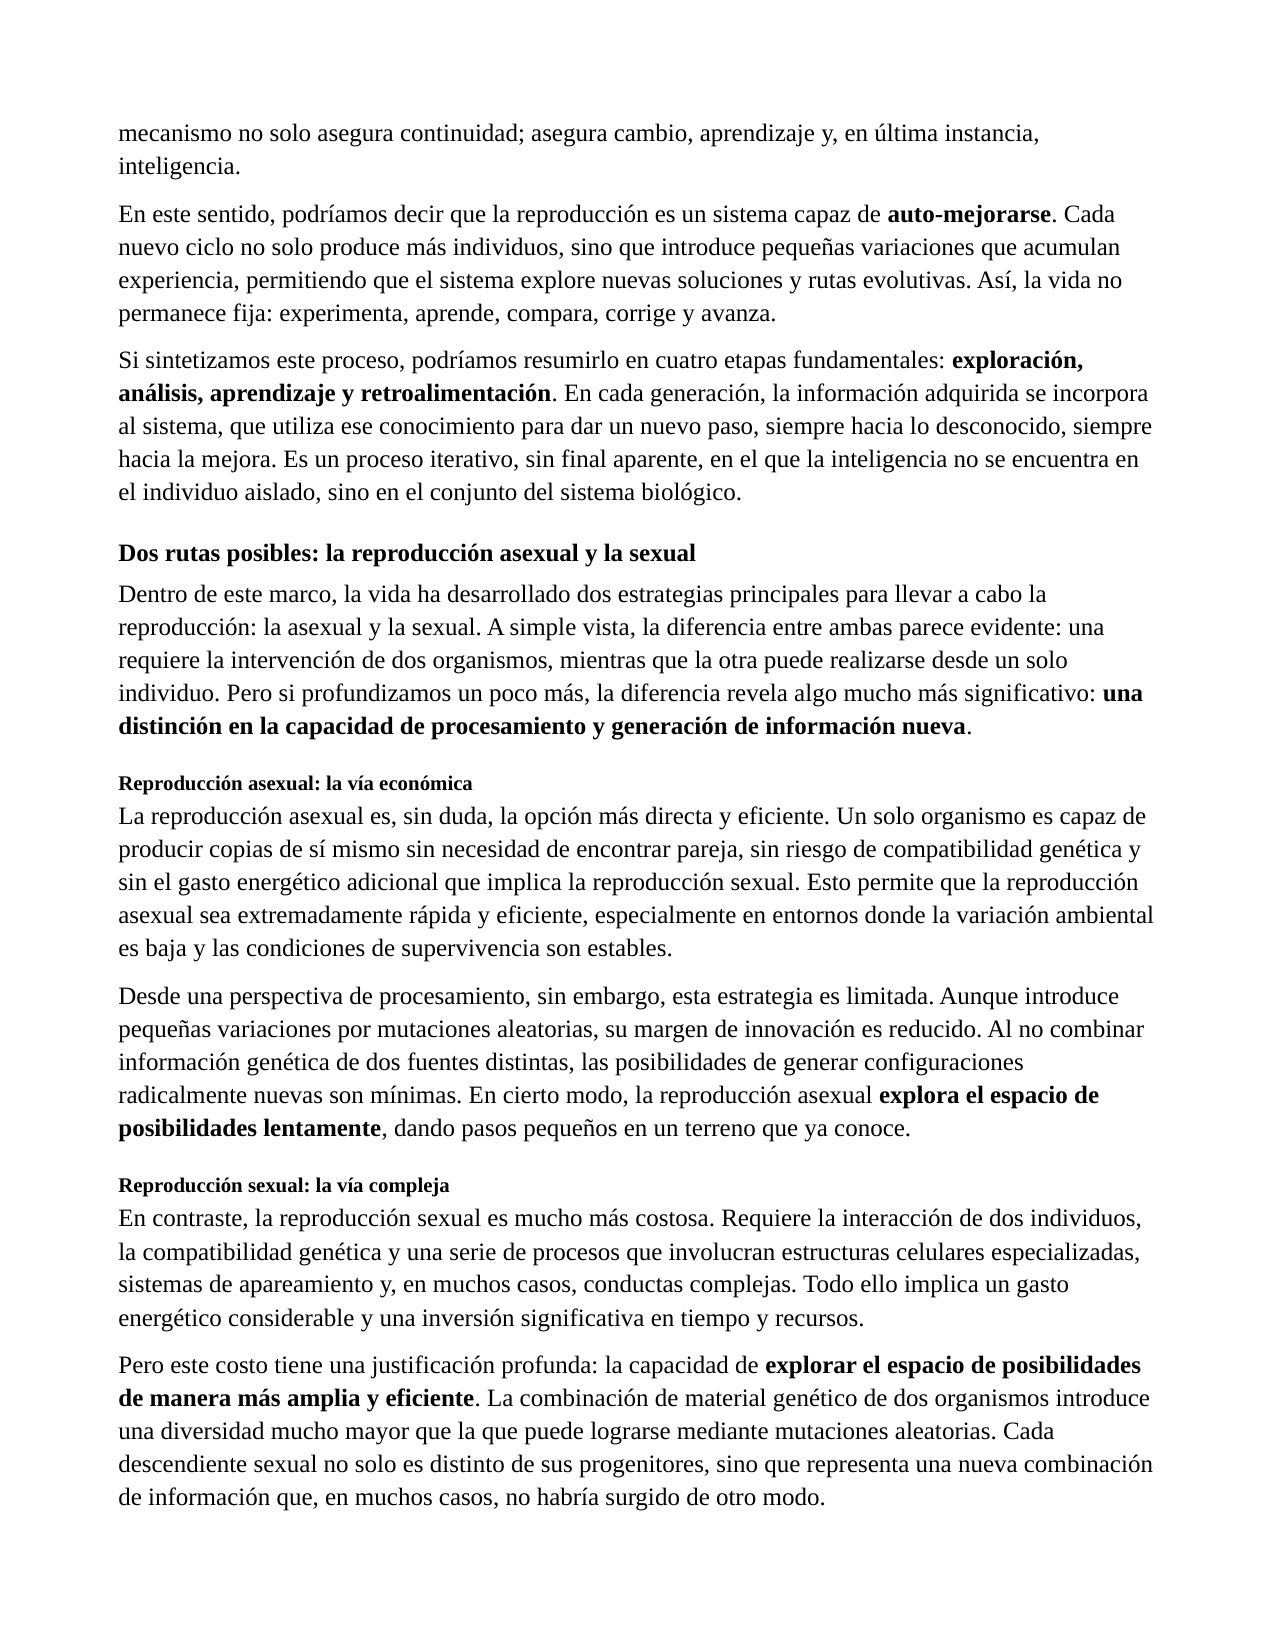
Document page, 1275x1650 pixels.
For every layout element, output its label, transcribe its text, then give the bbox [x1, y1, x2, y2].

text La reproducción asexual es, sin duda, la opción más directa y eficiente. Un solo organismo es capaz de producir copias de sí mismo sin necesidad de encontrar pareja, sin riesgo de compatibilidad genética y sin el gasto energético adicional que implica la reproducción sexual. Esto permite que la reproducción asexual sea extremadamente rápida y eficiente, especialmente en entornos donde la variación ambiental es baja y las condiciones de supervivencia son estables. [118, 801, 1157, 962]
text Dentro de este marco, la vida ha desarrollado dos estrategias principales para llevar a cabo la reproducción: la asexual y la sexual. A simple vista, la diferencia entre ambas parece evidente: una requiere la intervención de dos organismos, mientras que la otra puede realizarse desde un solo individuo. Pero si profundizamos un poco más, la diferencia revela algo mucho más significativo: una distinción en la capacidad de procesamiento y generación de información nueva. [118, 579, 1157, 740]
text Desde una perspectiva de procesamiento, sin embargo, esta estrategia es limitada. Aunque introduce pequeñas variaciones por mutaciones aleatorias, su margen de innovación es reducido. Al no combinar información genética de dos fuentes distintas, las posibilidades de generar configuraciones radicalmente nuevas son mínimas. En cierto modo, la reproducción asexual explora el espacio de posibilidades lentamente, dando pasos pequeños en un terreno que ya conoce. [118, 981, 1157, 1142]
text Pero este costo tiene una justificación profunda: la capacidad de explorar el espacio de posibilidades de manera más amplia y eficiente. La combinación de material genético de dos organismos introduce una diversidad mucho mayor que la que puede lograrse mediante mutaciones aleatorias. Cada descendiente sexual no solo es distinto de sus progenitores, sino que representa una nueva combinación de información que, en muchos casos, no habría surgido de otro modo. [118, 1350, 1157, 1511]
subtitle Dos rutas posibles: la reproducción asexual y la sexual [118, 538, 1157, 566]
subtitle Reproducción sexual: la vía compleja [118, 1173, 1157, 1197]
text Si sintetizamos este proceso, podríamos resumirlo en cuatro etapas fundamentales: exploración, análisis, aprendizaje y retroalimentación. En cada generación, la información adquirida se incorpora al sistema, que utiliza ese conocimiento para dar un nuevo paso, siempre hacia lo desconocido, siempre hacia la mejora. Es un proceso iterativo, sin final aparente, en el que la inteligencia no se encuentra en el individuo aislado, sino en el conjunto del sistema biológico. [118, 345, 1157, 506]
subtitle Reproducción asexual: la vía económica [118, 771, 1157, 795]
text En contraste, la reproducción sexual es mucho más costosa. Requiere la interacción de dos individuos, la compatibilidad genética y una serie de procesos que involucran estructuras celulares especializadas, sistemas de apareamiento y, en muchos casos, conductas complejas. Todo ello implica un gasto energético considerable y una inversión significativa en tiempo y recursos. [118, 1203, 1157, 1331]
text En este sentido, podríamos decir que la reproducción es un sistema capaz de auto-mejorarse. Cada nuevo ciclo no solo produce más individuos, sino que introduce pequeñas variaciones que acumulan experiencia, permitiendo que el sistema explore nuevas soluciones y rutas evolutivas. Así, la vida no permanece fija: experimenta, aprende, compara, corrige y avanza. [118, 199, 1157, 327]
text mecanismo no solo asegura continuidad; asegura cambio, aprendizaje y, en última instancia, inteligencia. [118, 118, 1157, 180]
